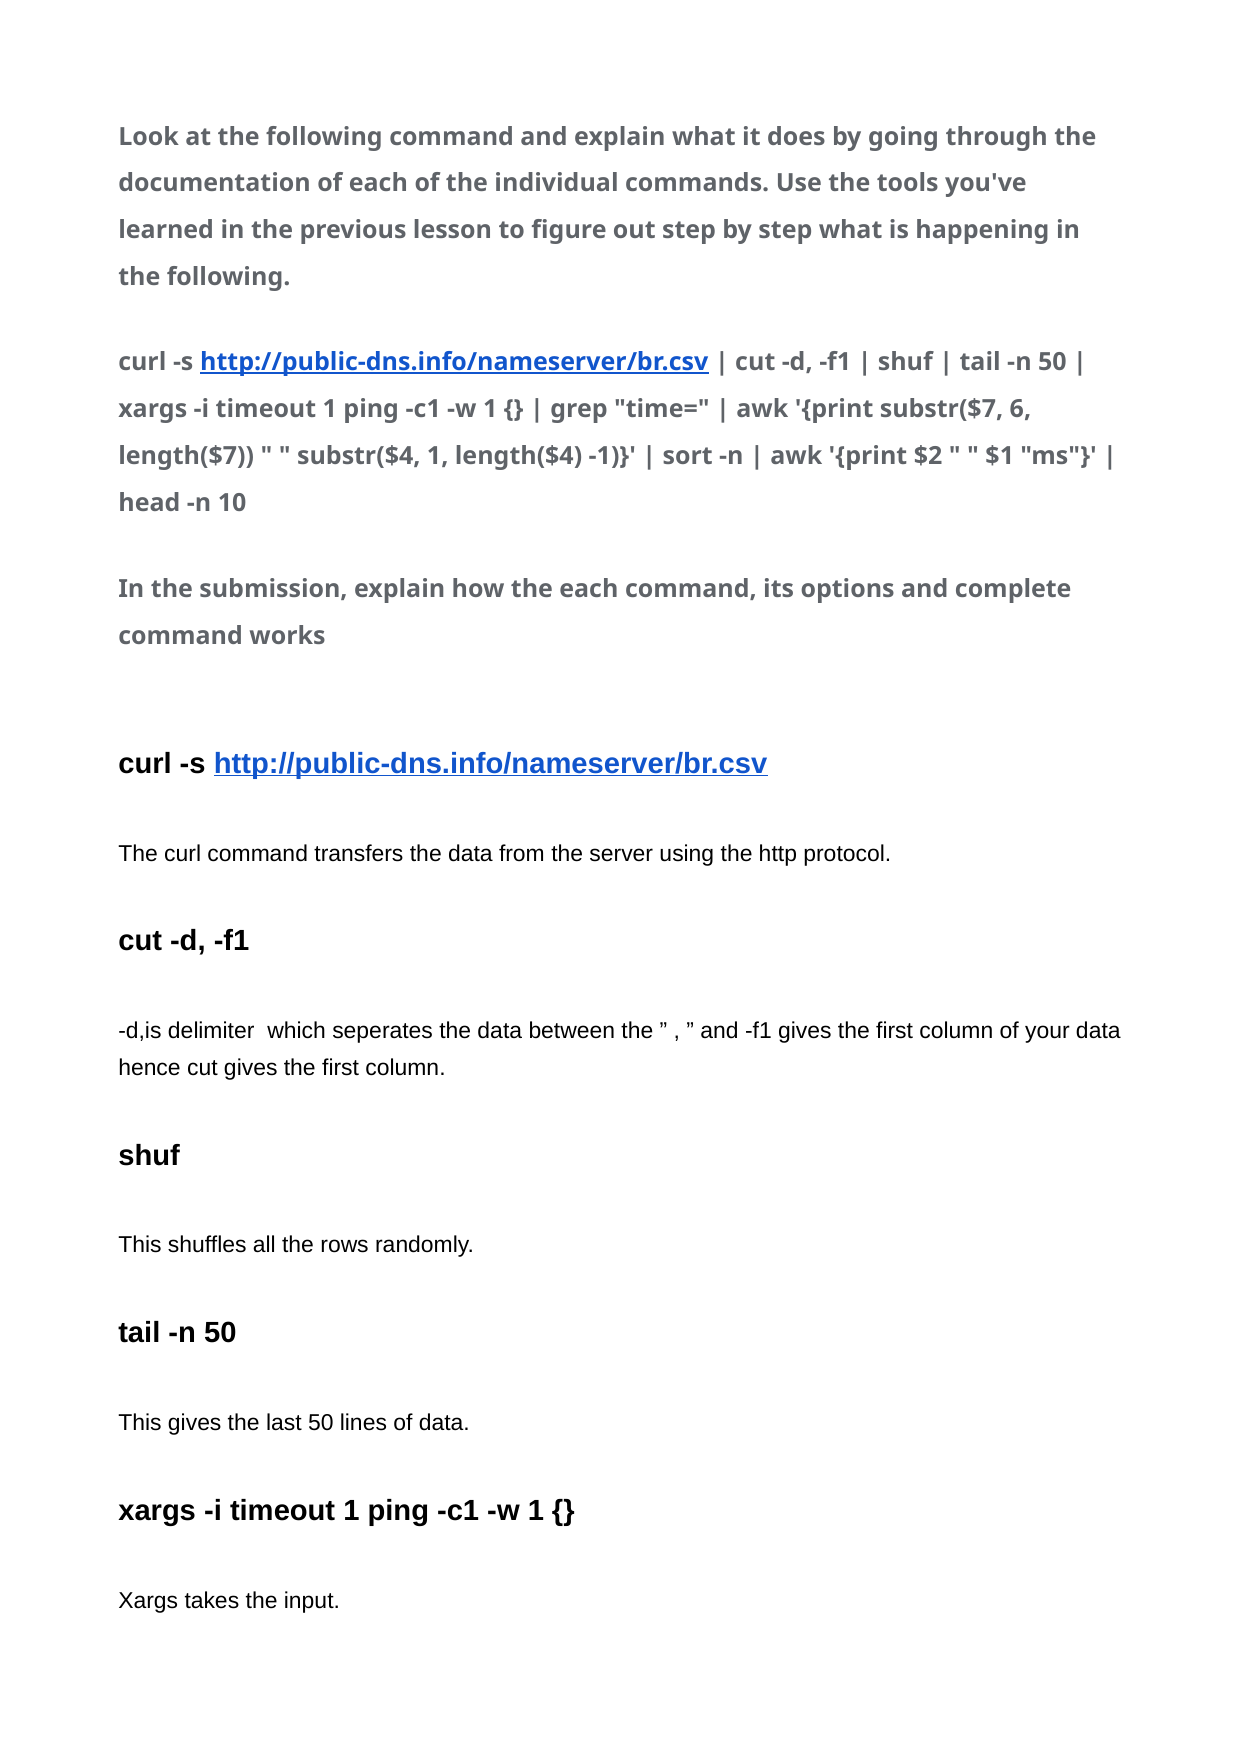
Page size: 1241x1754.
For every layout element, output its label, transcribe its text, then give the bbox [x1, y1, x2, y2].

text xargs -i timeout 1 ping -c1 -w 1 {} [118, 1493, 1122, 1527]
text curl -s http://public-dns.info/nameserver/br.csv [118, 746, 1122, 779]
text cut -d, -f1 [118, 923, 1122, 957]
text -d,is delimiter which seperates the data between the ” , ” and -f1 gives the first column of your data hence cut gives the first column. [118, 1017, 1122, 1080]
text In the submission, explain how the each command, its options and complete command works [118, 571, 1122, 652]
text Xargs takes the input. [118, 1587, 1122, 1613]
text This shuffles all the rows randomly. [118, 1231, 1122, 1258]
text This gives the last 50 lines of data. [118, 1409, 1122, 1436]
text curl -s http://public-dns.info/nameserver/br.csv | cut -d, -f1 | shuf | tail -n 50 | xargs -i timeout 1 ping -c1 -w 1 {} | grep "time=" | awk '{print substr($7, 6, length($7)) " " substr($4, 1, length($4) -1)}' | sort -n | awk '{print $2 " " $1 "ms"}' | head -n 10 [118, 343, 1122, 518]
text shuf [118, 1138, 1122, 1171]
text tail -n 50 [118, 1315, 1122, 1349]
text Look at the following command and explain what it does by going through the documentation of each of the individual commands. Use the tools you've learned in the previous lesson to figure out step by step what is happening in the following. [118, 118, 1122, 333]
text The curl command transfers the data from the server using the http protocol. [118, 839, 1122, 866]
